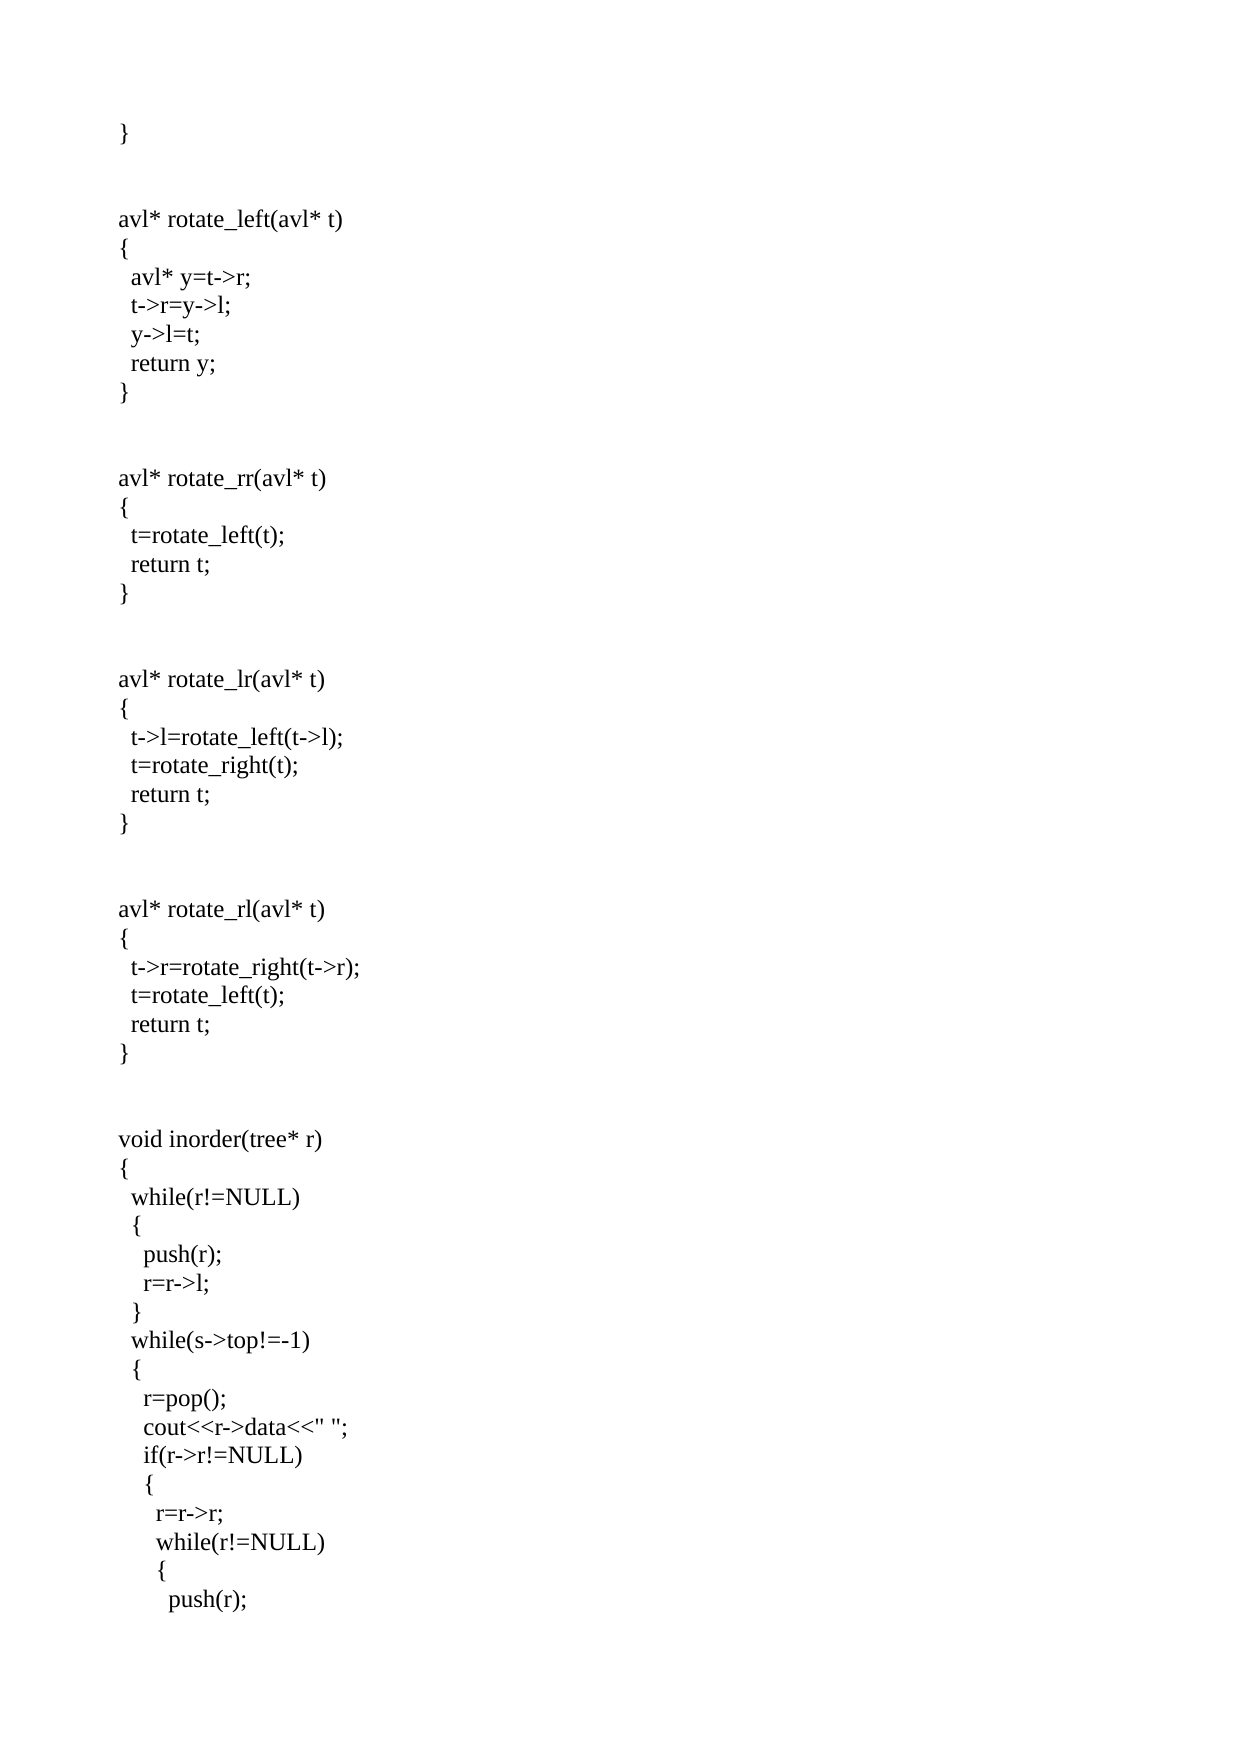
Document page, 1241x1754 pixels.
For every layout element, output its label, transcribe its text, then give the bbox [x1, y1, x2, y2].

text y->l=t; [118, 319, 1122, 348]
text { [118, 1153, 1122, 1182]
text push(r); [118, 1239, 1122, 1268]
text avl* rotate_rr(avl* t) [118, 463, 1122, 492]
text { [118, 1354, 1122, 1383]
text while(r!=NULL) [118, 1182, 1122, 1211]
text { [118, 492, 1122, 521]
text r=r->r; [118, 1498, 1122, 1527]
text } [118, 808, 1122, 837]
text while(r!=NULL) [118, 1527, 1122, 1556]
text { [118, 1211, 1122, 1239]
text return t; [118, 779, 1122, 808]
text { [118, 693, 1122, 722]
text { [118, 1469, 1122, 1498]
text } [118, 118, 1122, 147]
text avl* y=t->r; [118, 262, 1122, 291]
text } [118, 1297, 1122, 1326]
text r=pop(); [118, 1383, 1122, 1412]
text t->r=y->l; [118, 291, 1122, 319]
text } [118, 1038, 1122, 1067]
text if(r->r!=NULL) [118, 1441, 1122, 1469]
text while(s->top!=-1) [118, 1326, 1122, 1354]
text t=rotate_left(t); [118, 521, 1122, 549]
text push(r); [118, 1584, 1122, 1613]
text } [118, 377, 1122, 406]
text return t; [118, 1009, 1122, 1038]
text t->l=rotate_left(t->l); [118, 722, 1122, 751]
text void inorder(tree* r) [118, 1124, 1122, 1153]
text avl* rotate_rl(avl* t) [118, 894, 1122, 923]
text } [118, 578, 1122, 607]
text t->r=rotate_right(t->r); [118, 952, 1122, 981]
text return y; [118, 348, 1122, 377]
text avl* rotate_lr(avl* t) [118, 664, 1122, 693]
text avl* rotate_left(avl* t) [118, 204, 1122, 233]
text { [118, 1556, 1122, 1584]
text return t; [118, 549, 1122, 578]
text { [118, 923, 1122, 952]
text { [118, 233, 1122, 262]
text r=r->l; [118, 1268, 1122, 1297]
text t=rotate_right(t); [118, 751, 1122, 779]
text cout<<r->data<<" "; [118, 1412, 1122, 1441]
text t=rotate_left(t); [118, 981, 1122, 1009]
